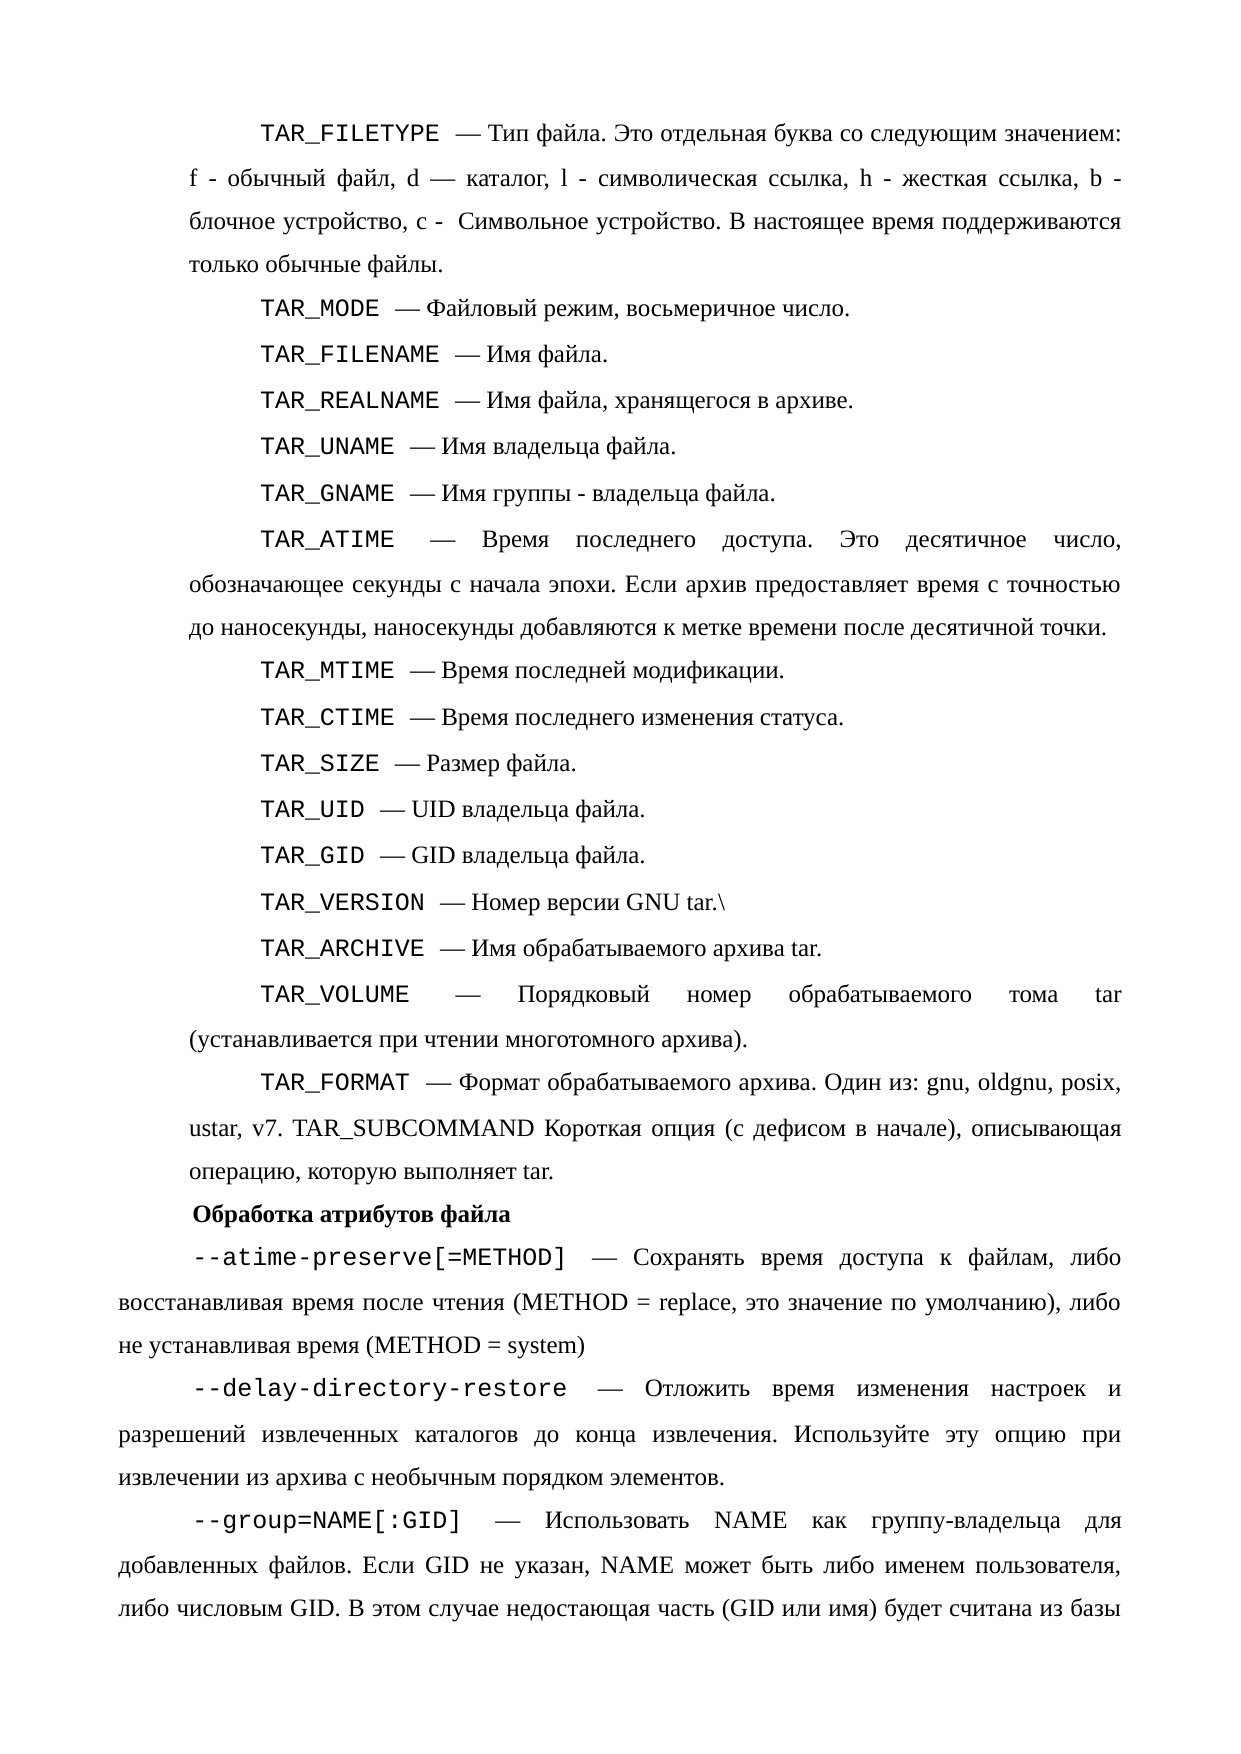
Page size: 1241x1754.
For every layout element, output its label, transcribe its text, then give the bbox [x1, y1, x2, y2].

text TAR_ARCHIVE — Имя обрабатываемого архива tar. [189, 933, 1122, 964]
text --atime-preserve[=METHOD] — Сохранять время доступа к файлам, либо восстанавливая время после чтения (METHOD = replace, это значение по умолчанию), либо не устанавливая время (METHOD = system) [118, 1242, 1122, 1359]
text TAR_GID — GID владельца файла. [189, 840, 1122, 871]
text TAR_FORMAT — Формат обрабатываемого архива. Один из: gnu, oldgnu, posix, ustar, v7. TAR_SUBCOMMAND Короткая опция (с дефисом в начале), описывающая операцию, которую выполняет tar. [189, 1067, 1122, 1184]
text TAR_MTIME — Время последней модификации. [189, 655, 1122, 686]
text TAR_MODE — Файловый режим, восьмеричное число. [189, 293, 1122, 323]
text TAR_GNAME — Имя группы - владельца файла. [189, 478, 1122, 508]
text TAR_FILETYPE — Тип файла. Это отдельная буква со следующим значением: f - обычный файл, d — каталог, l - символическая ссылка, h - жесткая ссылка, b - блочное устройство, c - Символьное устройство. В настоящее время поддерживаются только обычные файлы. [189, 118, 1122, 278]
text --group=NAME[:GID] — Использовать NAME как группу-владельца для добавленных файлов. Если GID не указан, NAME может быть либо именем пользователя, либо числовым GID. В этом случае недостающая часть (GID или имя) будет считана из базы [118, 1505, 1122, 1622]
text TAR_CTIME — Время последнего изменения статуса. [189, 702, 1122, 732]
text TAR_UID — UID владельца файла. [189, 794, 1122, 825]
text TAR_SIZE — Размер файла. [189, 748, 1122, 779]
text --delay-directory-restore — Отложить время изменения настроек и разрешений извлеченных каталогов до конца извлечения. Используйте эту опцию при извлечении из архива с необычным порядком элементов. [118, 1373, 1122, 1491]
text TAR_UNAME — Имя владельца файла. [189, 431, 1122, 462]
text Обработка атрибутов файла [118, 1199, 1122, 1228]
text TAR_VERSION — Номер версии GNU tar.\ [189, 887, 1122, 917]
text TAR_FILENAME — Имя файла. [189, 339, 1122, 370]
text TAR_REALNAME — Имя файла, хранящегося в архиве. [189, 385, 1122, 416]
text TAR_VOLUME — Порядковый номер обрабатываемого тома tar (устанавливается при чтении многотомного архива). [189, 979, 1122, 1053]
text TAR_ATIME — Время последнего доступа. Это десятичное число, обозначающее секунды с начала эпохи. Если архив предоставляет время с точностью до наносекунды, наносекунды добавляются к метке времени после десятичной точки. [189, 524, 1122, 641]
